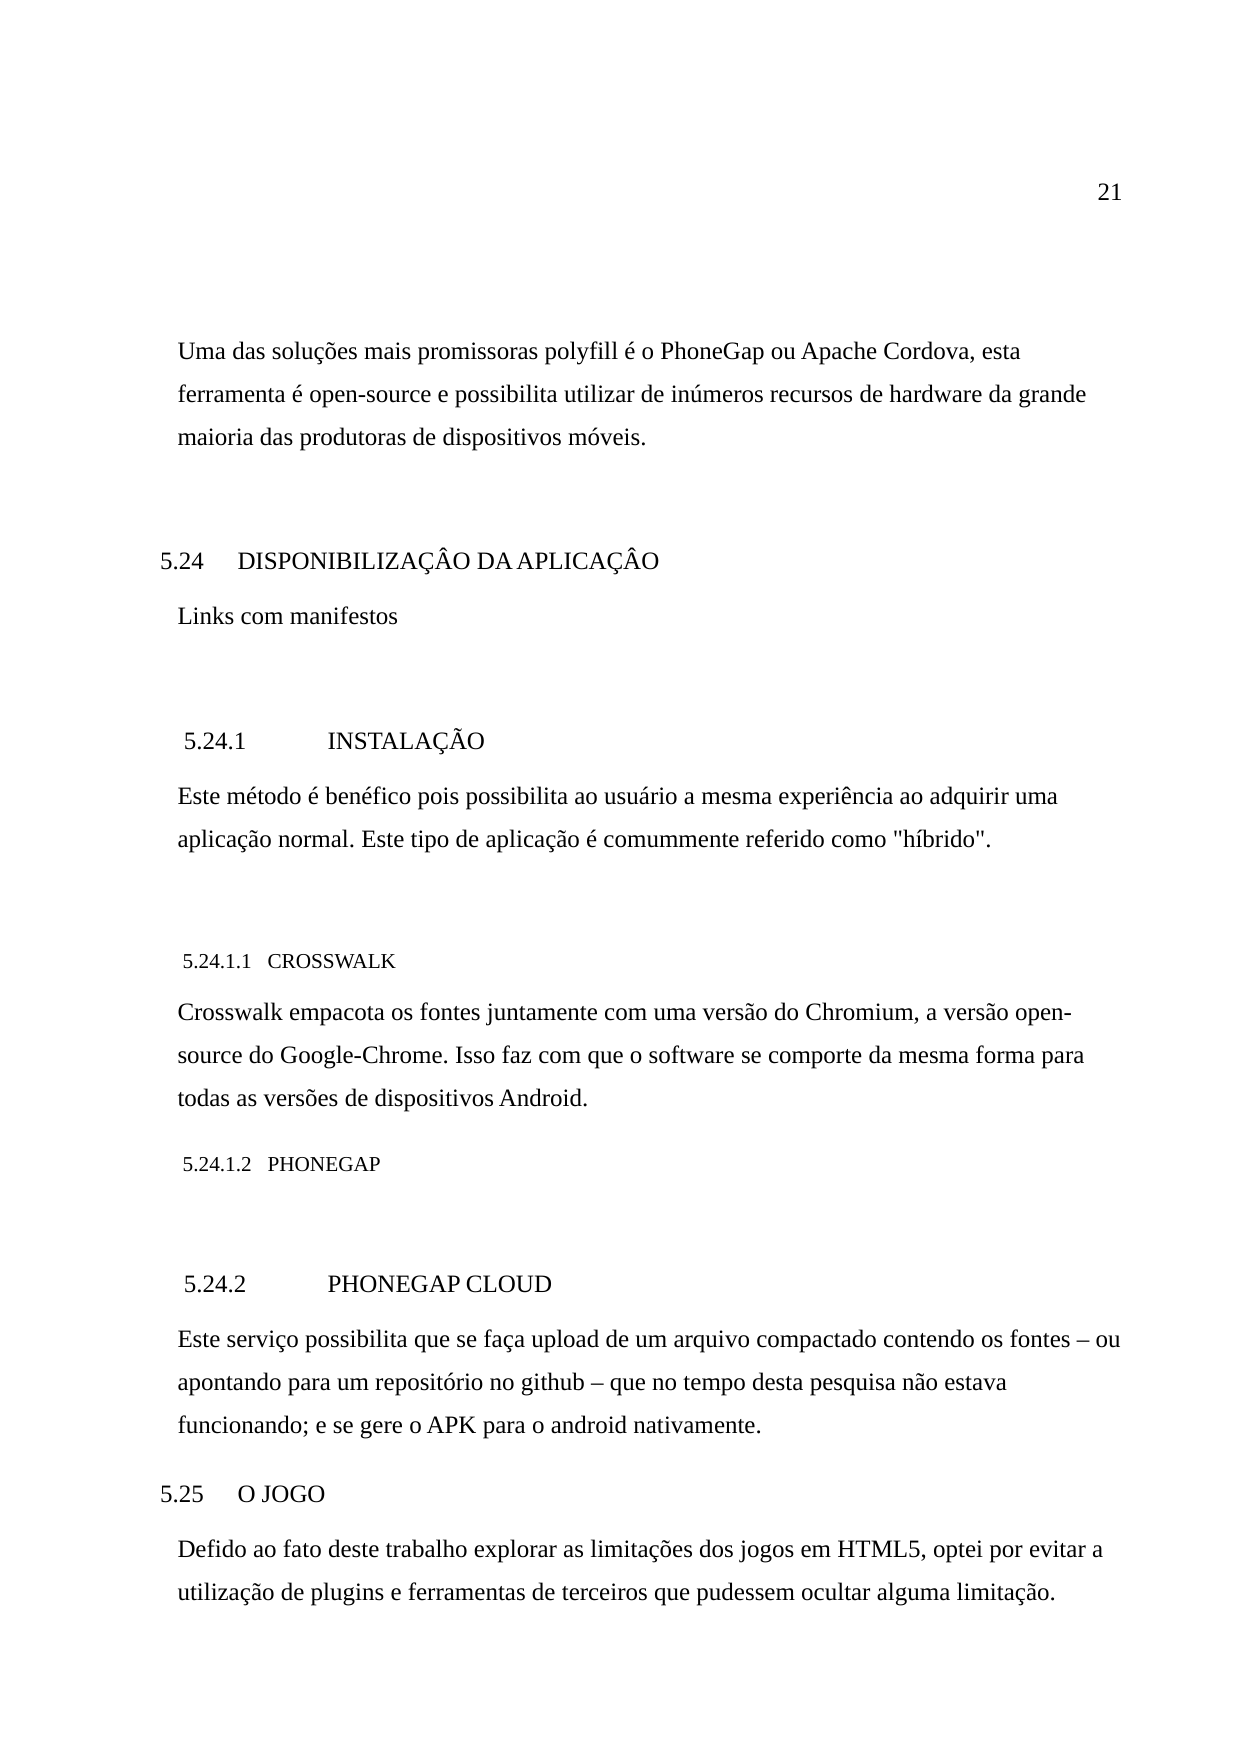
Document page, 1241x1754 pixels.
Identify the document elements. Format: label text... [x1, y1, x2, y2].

subtitle O JOGO [153, 1479, 1122, 1508]
subtitle INSTALAÇÃO [177, 726, 1122, 754]
subtitle PHONEGAP CLOUD [177, 1269, 1122, 1298]
text Uma das soluções mais promissoras polyfill é o PhoneGap ou Apache Cordova, esta ferramenta é open-source e possibilita utilizar de inúmeros recursos de hardware da grande maioria das produtoras de dispositivos móveis. [177, 336, 1122, 451]
subtitle DISPONIBILIZAÇÂO DA APLICAÇÂO [153, 546, 1122, 575]
text Este método é benéfico pois possibilita ao usuário a mesma experiência ao adquirir uma aplicação normal. Este tipo de aplicação é comummente referido como "híbrido". [177, 781, 1122, 853]
text Este serviço possibilita que se faça upload de um arquivo compactado contendo os fontes – ou apontando para um repositório no github – que no tempo desta pesquisa não estava funcionando; e se gere o APK para o android nativamente. [177, 1324, 1122, 1439]
subtitle PHONEGAP [177, 1152, 1122, 1176]
text Crosswalk empacota os fontes juntamente com uma versão do Chromium, a versão open-source do Google-Chrome. Isso faz com que o software se comporte da mesma forma para todas as versões de dispositivos Android. [177, 997, 1122, 1112]
subtitle CROSSWALK [177, 948, 1122, 973]
text Defido ao fato deste trabalho explorar as limitações dos jogos em HTML5, optei por evitar a utilização de plugins e ferramentas de terceiros que pudessem ocultar alguma limitação. [177, 1534, 1122, 1606]
text Links com manifestos [177, 601, 1122, 630]
